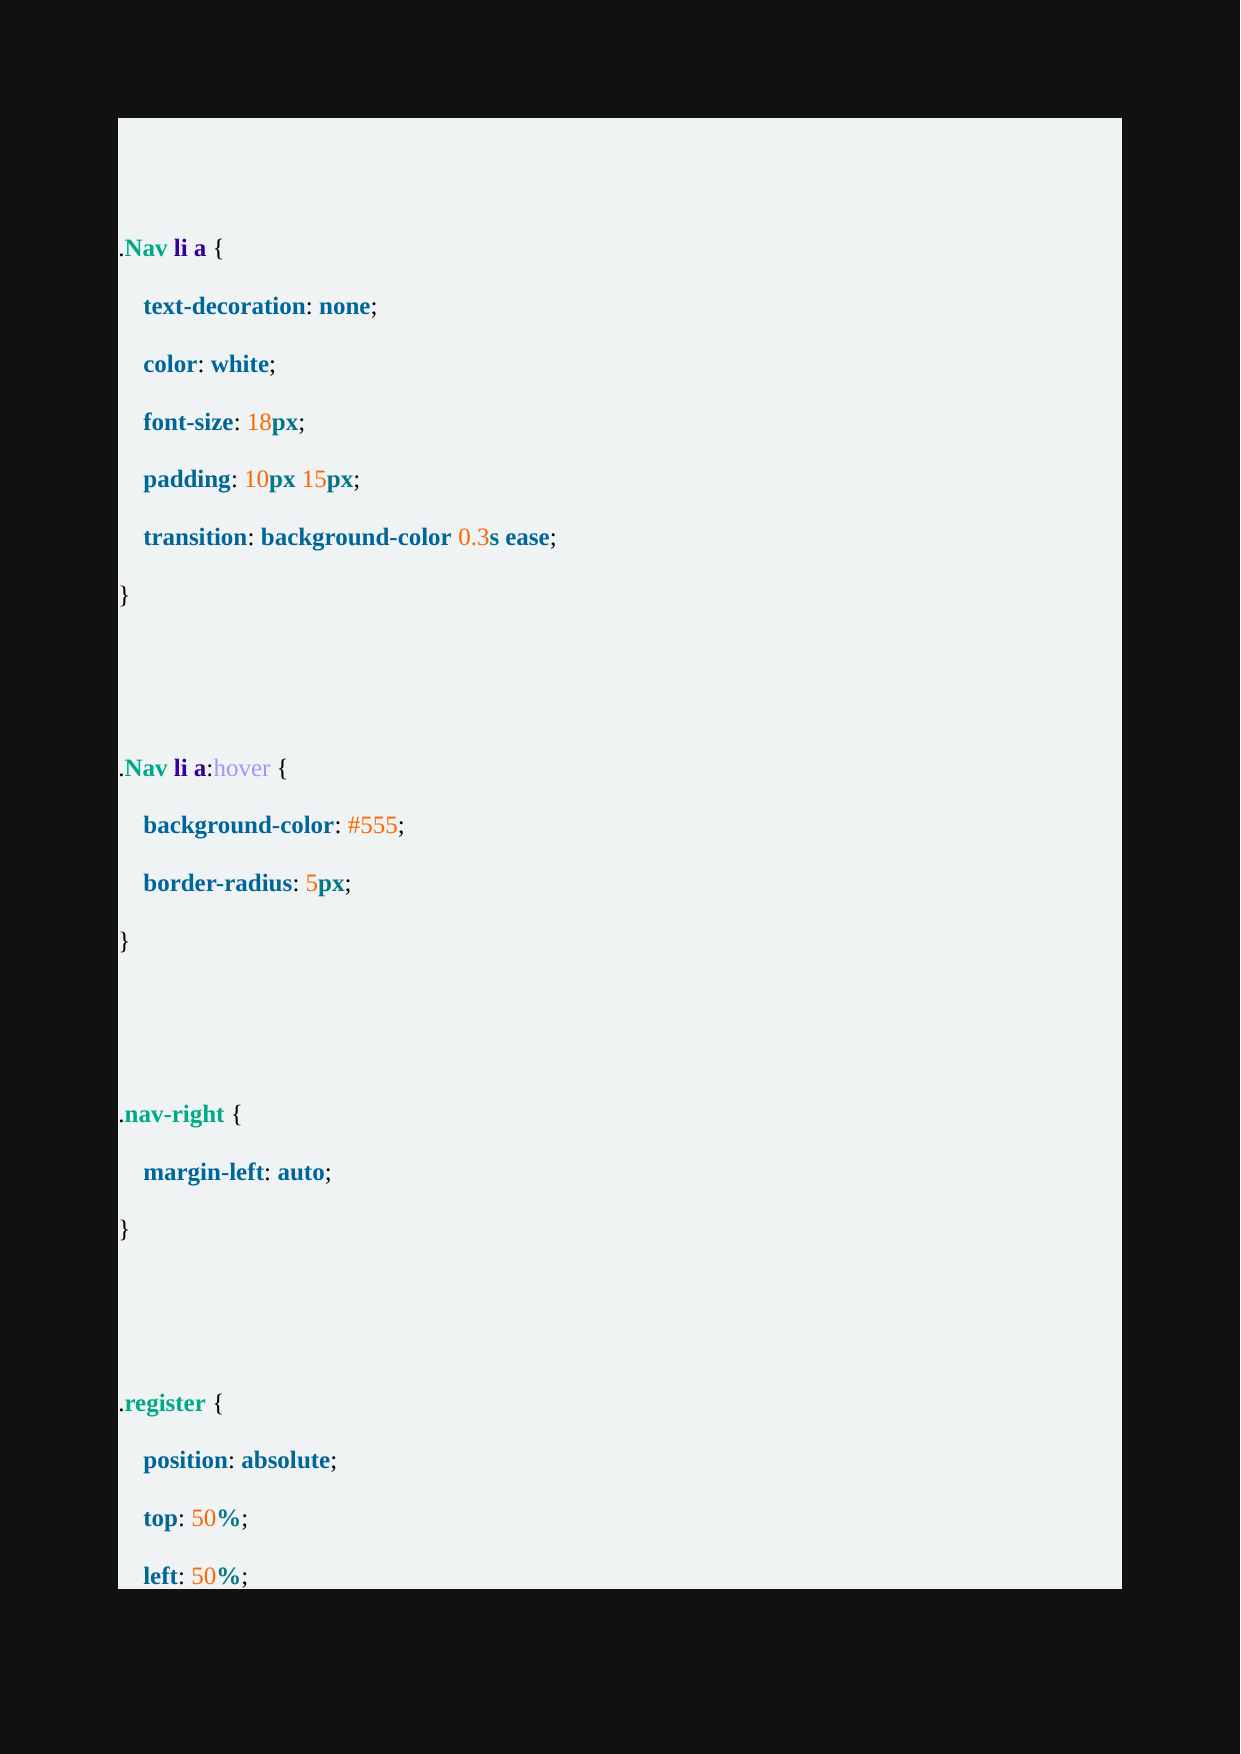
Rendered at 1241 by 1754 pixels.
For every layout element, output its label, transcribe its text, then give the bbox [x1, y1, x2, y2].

text top: 50%; [118, 1503, 1122, 1532]
text .Nav li a:hover { [118, 753, 1122, 782]
text .Nav li a { [118, 233, 1122, 262]
text transition: background-color 0.3s ease; [118, 522, 1122, 551]
text left: 50%; [118, 1561, 1122, 1589]
text font-size: 18px; [118, 407, 1122, 435]
text } [118, 926, 1122, 955]
text .nav-right { [118, 1099, 1122, 1128]
text padding: 10px 15px; [118, 464, 1122, 493]
text margin-left: auto; [118, 1157, 1122, 1186]
text position: absolute; [118, 1445, 1122, 1474]
text } [118, 580, 1122, 608]
text background-color: #555; [118, 811, 1122, 839]
text } [118, 1214, 1122, 1243]
text border-radius: 5px; [118, 868, 1122, 897]
text text-decoration: none; [118, 291, 1122, 320]
text color: white; [118, 349, 1122, 378]
text .register { [118, 1388, 1122, 1416]
